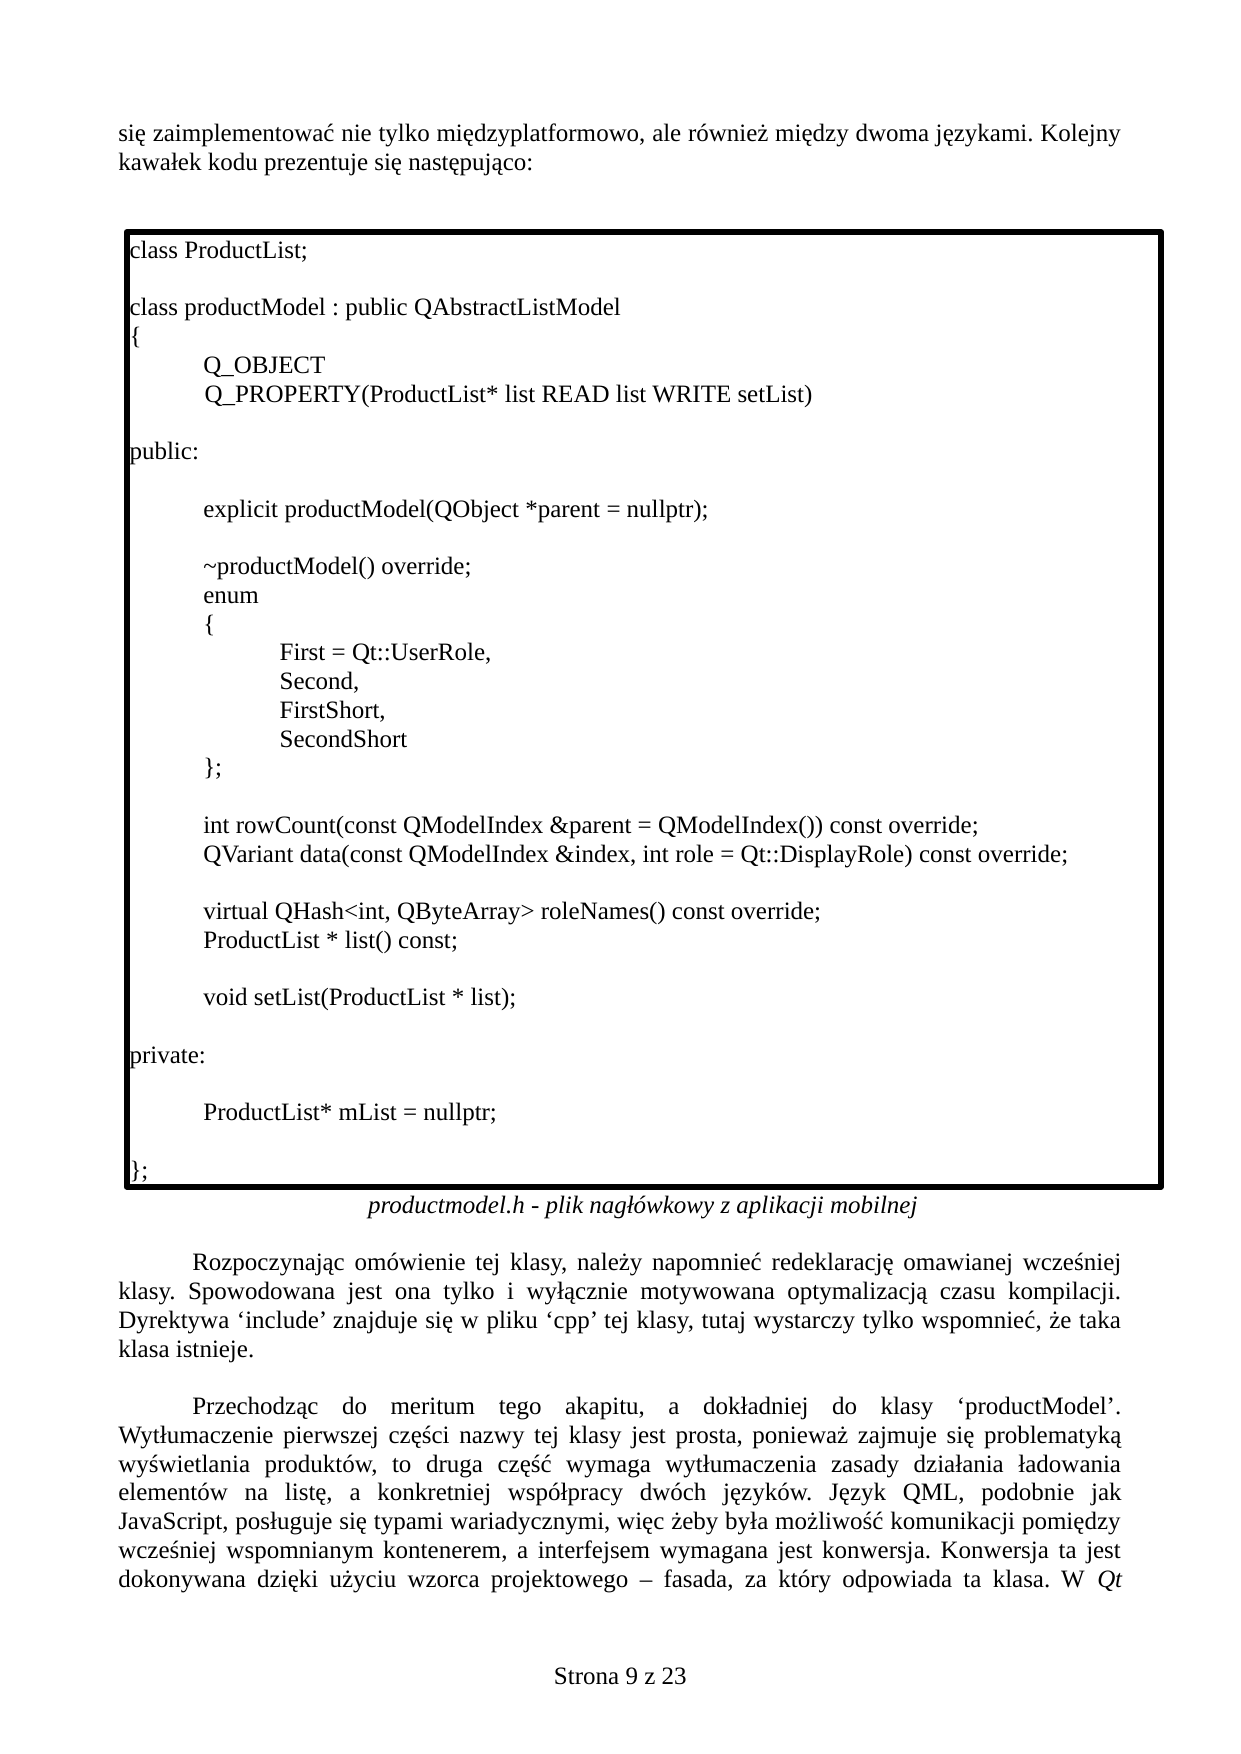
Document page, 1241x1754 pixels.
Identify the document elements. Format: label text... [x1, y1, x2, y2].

text Rozpoczynając omówienie tej klasy, należy napomnieć redeklarację omawianej wcześniej klasy. Spowodowana jest ona tylko i wyłącznie motywowana optymalizacją czasu kompilacji. Dyrektywa ‘include’ znajduje się w pliku ‘cpp’ tej klasy, tutaj wystarczy tylko wspomnieć, że taka klasa istnieje. [118, 1247, 1122, 1362]
text się zaimplementować nie tylko międzyplatformowo, ale również między dwoma językami. Kolejny kawałek kodu prezentuje się następująco: [118, 118, 1122, 176]
text productmodel.h - plik nagłówkowy z aplikacji mobilnej [123, 244, 1164, 1219]
text Przechodząc do meritum tego akapitu, a dokładniej do klasy ‘productModel’. Wytłumaczenie pierwszej części nazwy tej klasy jest prosta, ponieważ zajmuje się problematyką wyświetlania produktów, to druga część wymaga wytłumaczenia zasady działania ładowania elementów na listę, a konkretniej współpracy dwóch języków. Język QML, podobnie jak JavaScript, posługuje się typami wariadycznymi, więc żeby była możliwość komunikacji pomiędzy wcześniej wspomnianym kontenerem, a interfejsem wymagana jest konwersja. Konwersja ta jest dokonywana dzięki użyciu wzorca projektowego – fasada, za który odpowiada ta klasa. W Qt [118, 1391, 1122, 1592]
